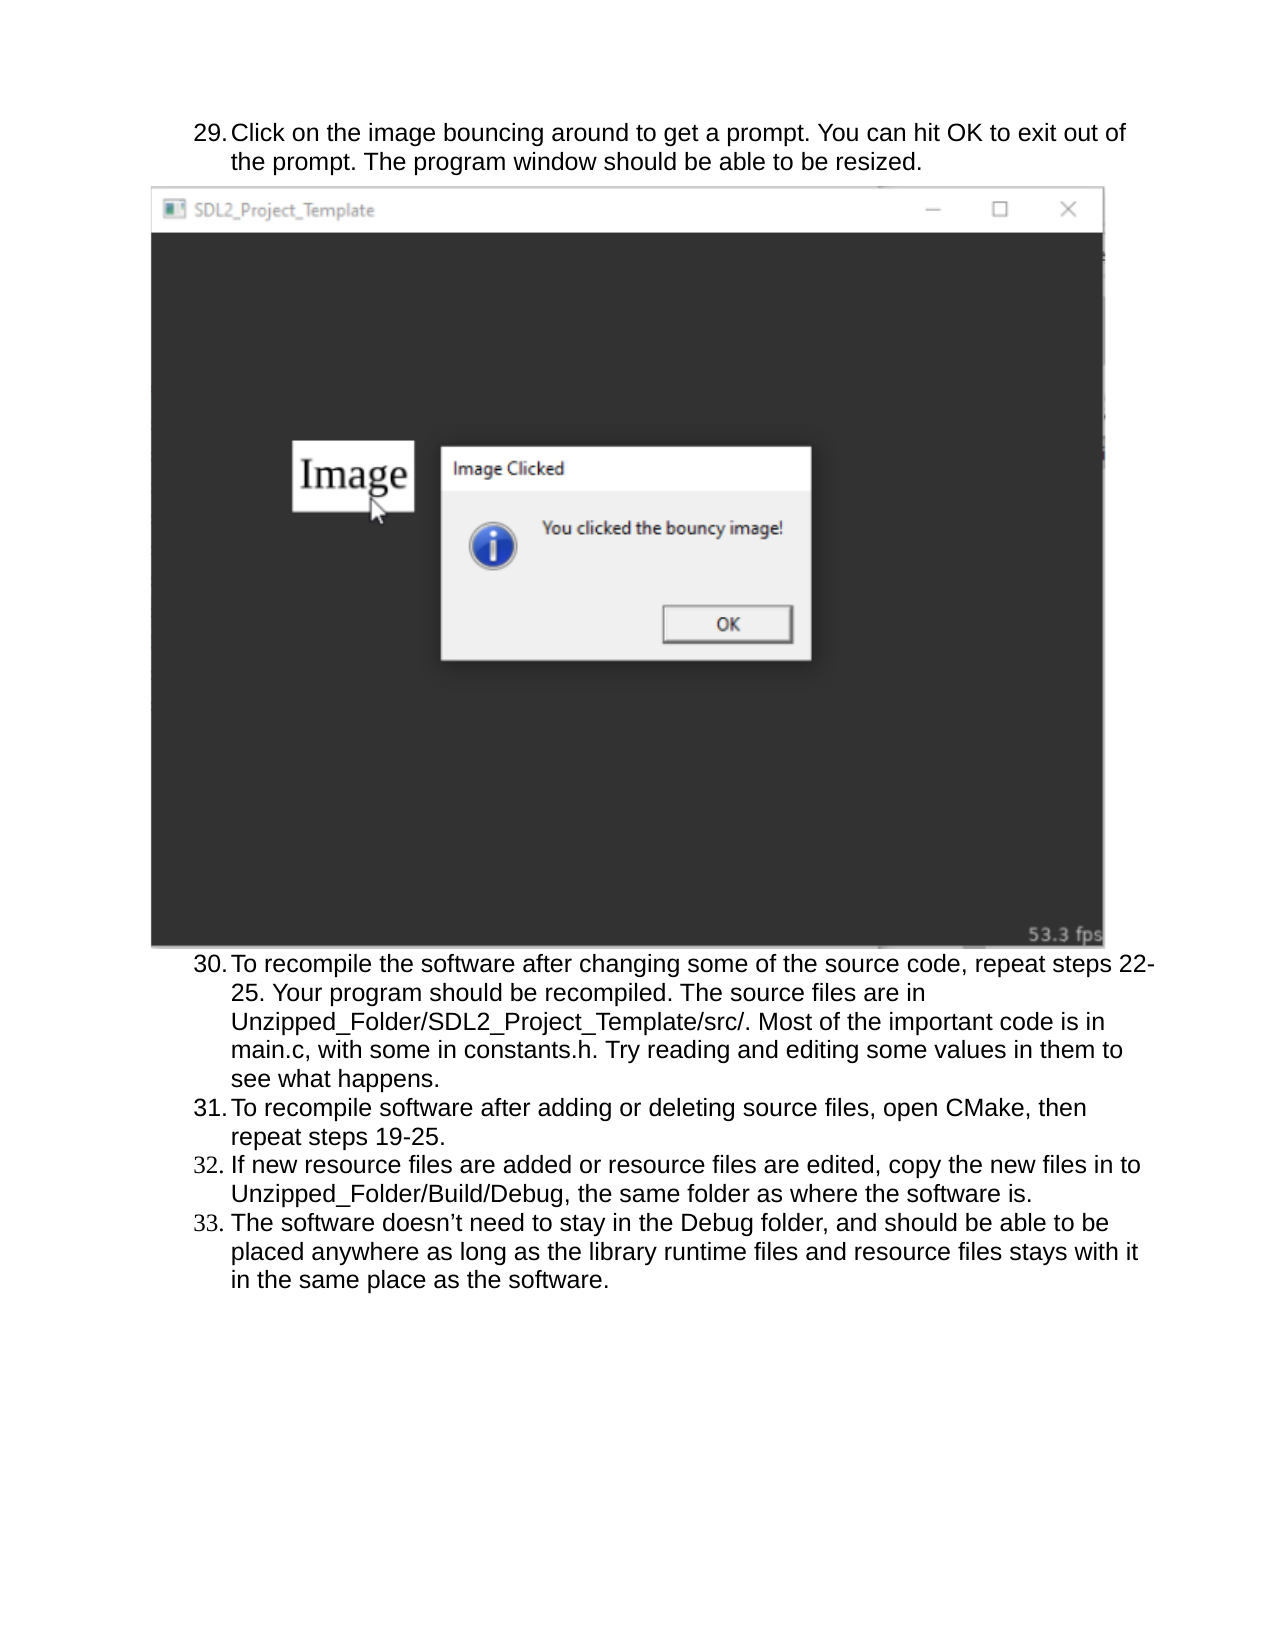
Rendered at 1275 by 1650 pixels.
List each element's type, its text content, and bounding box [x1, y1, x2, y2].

list To recompile the software after changing some of the source code, repeat steps 22-25. Your program should be recompiled. The source files are in Unzipped_Folder/SDL2_Project_Template/src/. Most of the important code is in main.c, with some in constants.h. Try reading and editing some values in them to see what happens. [193, 176, 1157, 1093]
list Click on the image bouncing around to get a prompt. You can hit OK to exit out of the prompt. The program window should be able to be resized. [193, 118, 1157, 176]
list The software doesn’t need to stay in the Debug folder, and should be able to be placed anywhere as long as the library runtime files and resource files stays with it in the same place as the software. [193, 1208, 1157, 1294]
picture [150, 186, 1106, 949]
list To recompile software after adding or deleting source files, open CMake, then repeat steps 19-25. [193, 1093, 1157, 1150]
list If new resource files are added or resource files are edited, copy the new files in to Unzipped_Folder/Build/Debug, the same folder as where the software is. [193, 1150, 1157, 1208]
